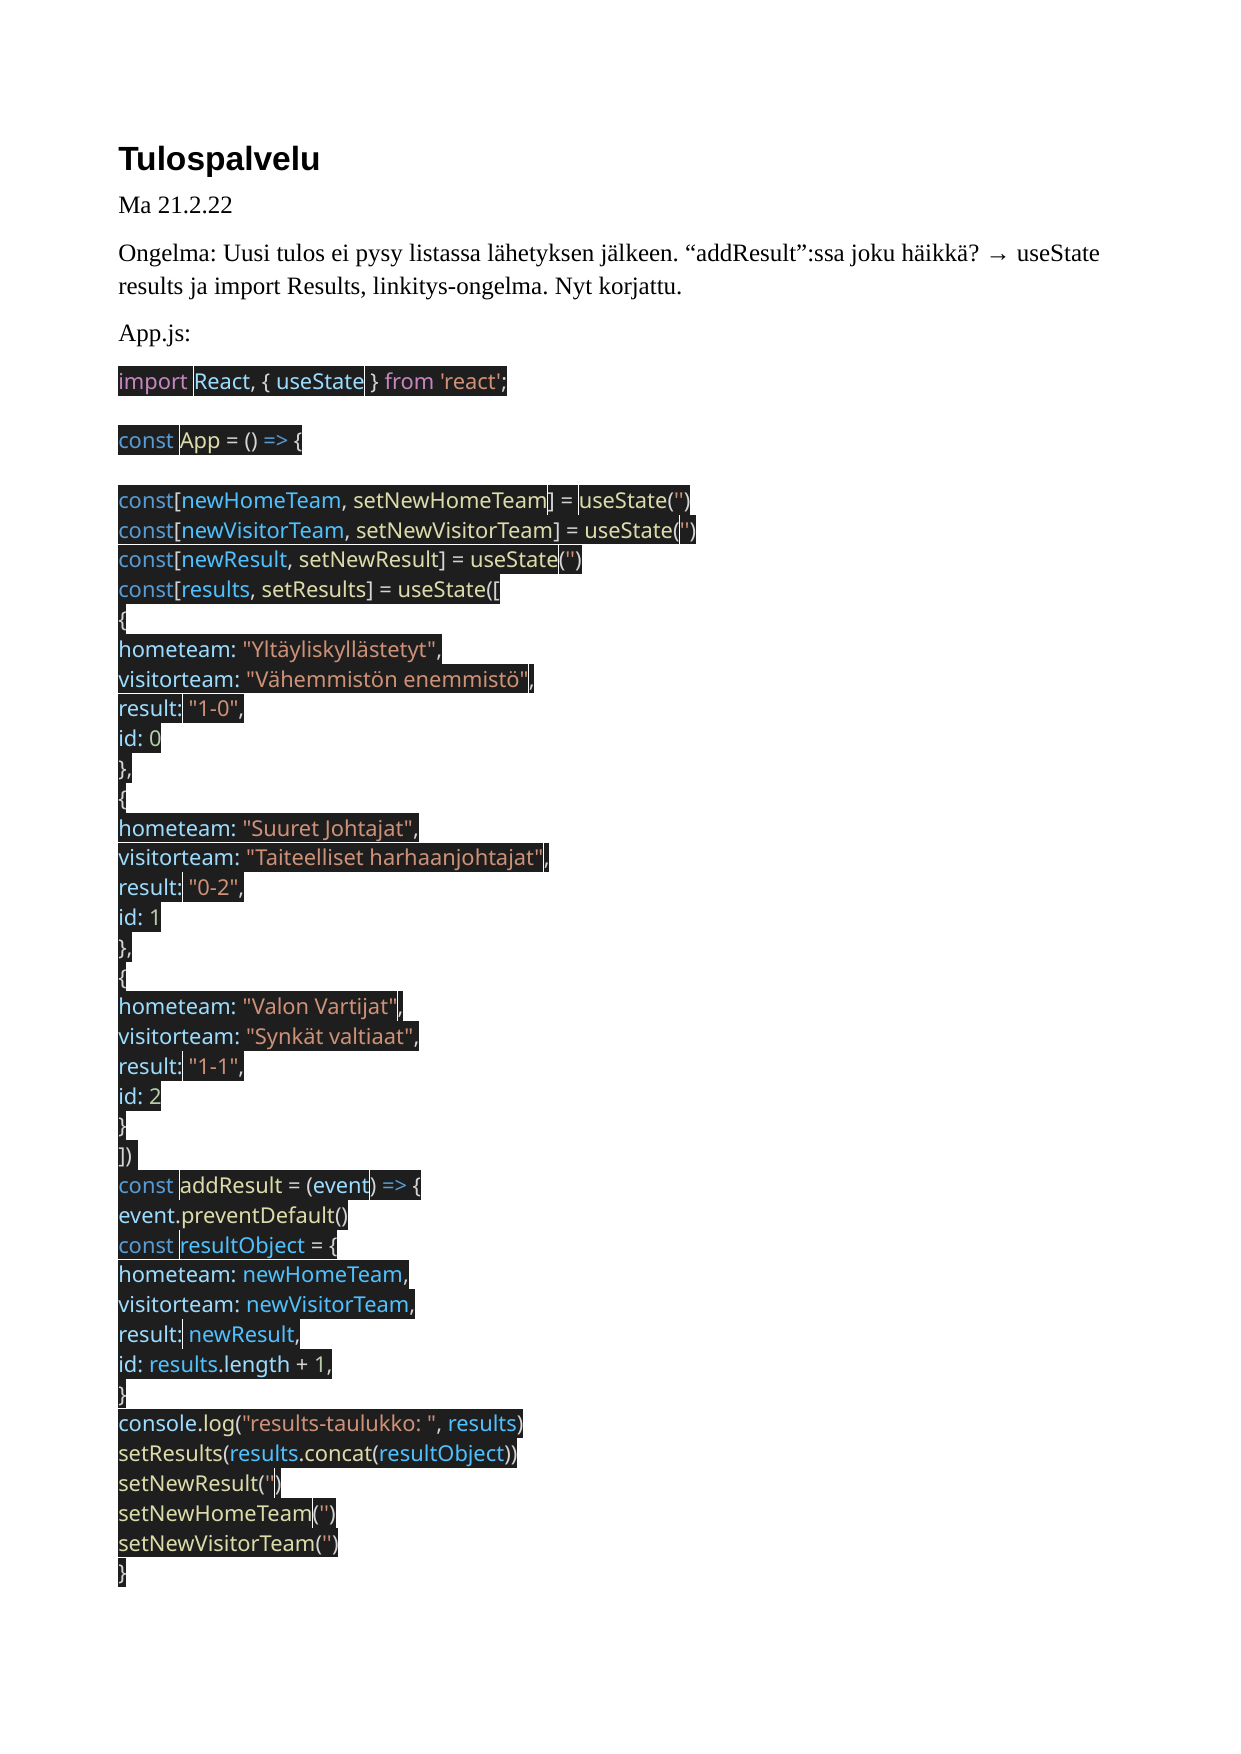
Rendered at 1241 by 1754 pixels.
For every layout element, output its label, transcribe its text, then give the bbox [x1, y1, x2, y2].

text } [118, 1111, 1122, 1140]
text const App = () => { [118, 425, 1122, 455]
text setNewHomeTeam('') [118, 1498, 1122, 1528]
text id: results.length + 1, [118, 1349, 1122, 1379]
text const[newHomeTeam, setNewHomeTeam] = useState('') [118, 485, 1122, 515]
text visitorteam: newVisitorTeam, [118, 1289, 1122, 1319]
text visitorteam: "Synkät valtiaat", [118, 1021, 1122, 1051]
text Ma 21.2.22 [118, 190, 1122, 219]
text console.log("results-taulukko: ", results) [118, 1408, 1122, 1438]
text visitorteam: "Vähemmistön enemmistö", [118, 664, 1122, 693]
text const[newResult, setNewResult] = useState('') [118, 544, 1122, 574]
text } [118, 1379, 1122, 1408]
text setNewVisitorTeam('') [118, 1528, 1122, 1557]
text result: newResult, [118, 1319, 1122, 1349]
text { [118, 604, 1122, 634]
text { [118, 783, 1122, 813]
text const resultObject = { [118, 1230, 1122, 1259]
text const addResult = (event) => { [118, 1170, 1122, 1200]
text hometeam: "Valon Vartijat", [118, 991, 1122, 1021]
text id: 1 [118, 902, 1122, 932]
subtitle Tulospalvelu [118, 139, 1122, 178]
text setNewResult('') [118, 1468, 1122, 1498]
text Ongelma: Uusi tulos ei pysy listassa lähetyksen jälkeen. “addResult”:ssa joku häikkä? → useState results ja import Results, linkitys-ongelma. Nyt korjattu. [118, 238, 1122, 299]
text } [118, 1557, 1122, 1587]
text hometeam: newHomeTeam, [118, 1259, 1122, 1289]
text App.js: [118, 318, 1122, 347]
text result: "1-0", [118, 693, 1122, 723]
text ]) [118, 1140, 1122, 1170]
text { [118, 962, 1122, 991]
text setResults(results.concat(resultObject)) [118, 1438, 1122, 1468]
text result: "0-2", [118, 872, 1122, 902]
text }, [118, 932, 1122, 962]
text id: 2 [118, 1081, 1122, 1111]
text }, [118, 753, 1122, 783]
text const[newVisitorTeam, setNewVisitorTeam] = useState('') [118, 515, 1122, 544]
text import React, { useState } from 'react'; [118, 366, 1122, 396]
text hometeam: "Suuret Johtajat", [118, 813, 1122, 842]
text hometeam: "Yltäyliskyllästetyt", [118, 634, 1122, 664]
text event.preventDefault() [118, 1200, 1122, 1230]
text id: 0 [118, 723, 1122, 753]
text const[results, setResults] = useState([ [118, 574, 1122, 604]
text result: "1-1", [118, 1051, 1122, 1081]
text visitorteam: "Taiteelliset harhaanjohtajat", [118, 842, 1122, 872]
